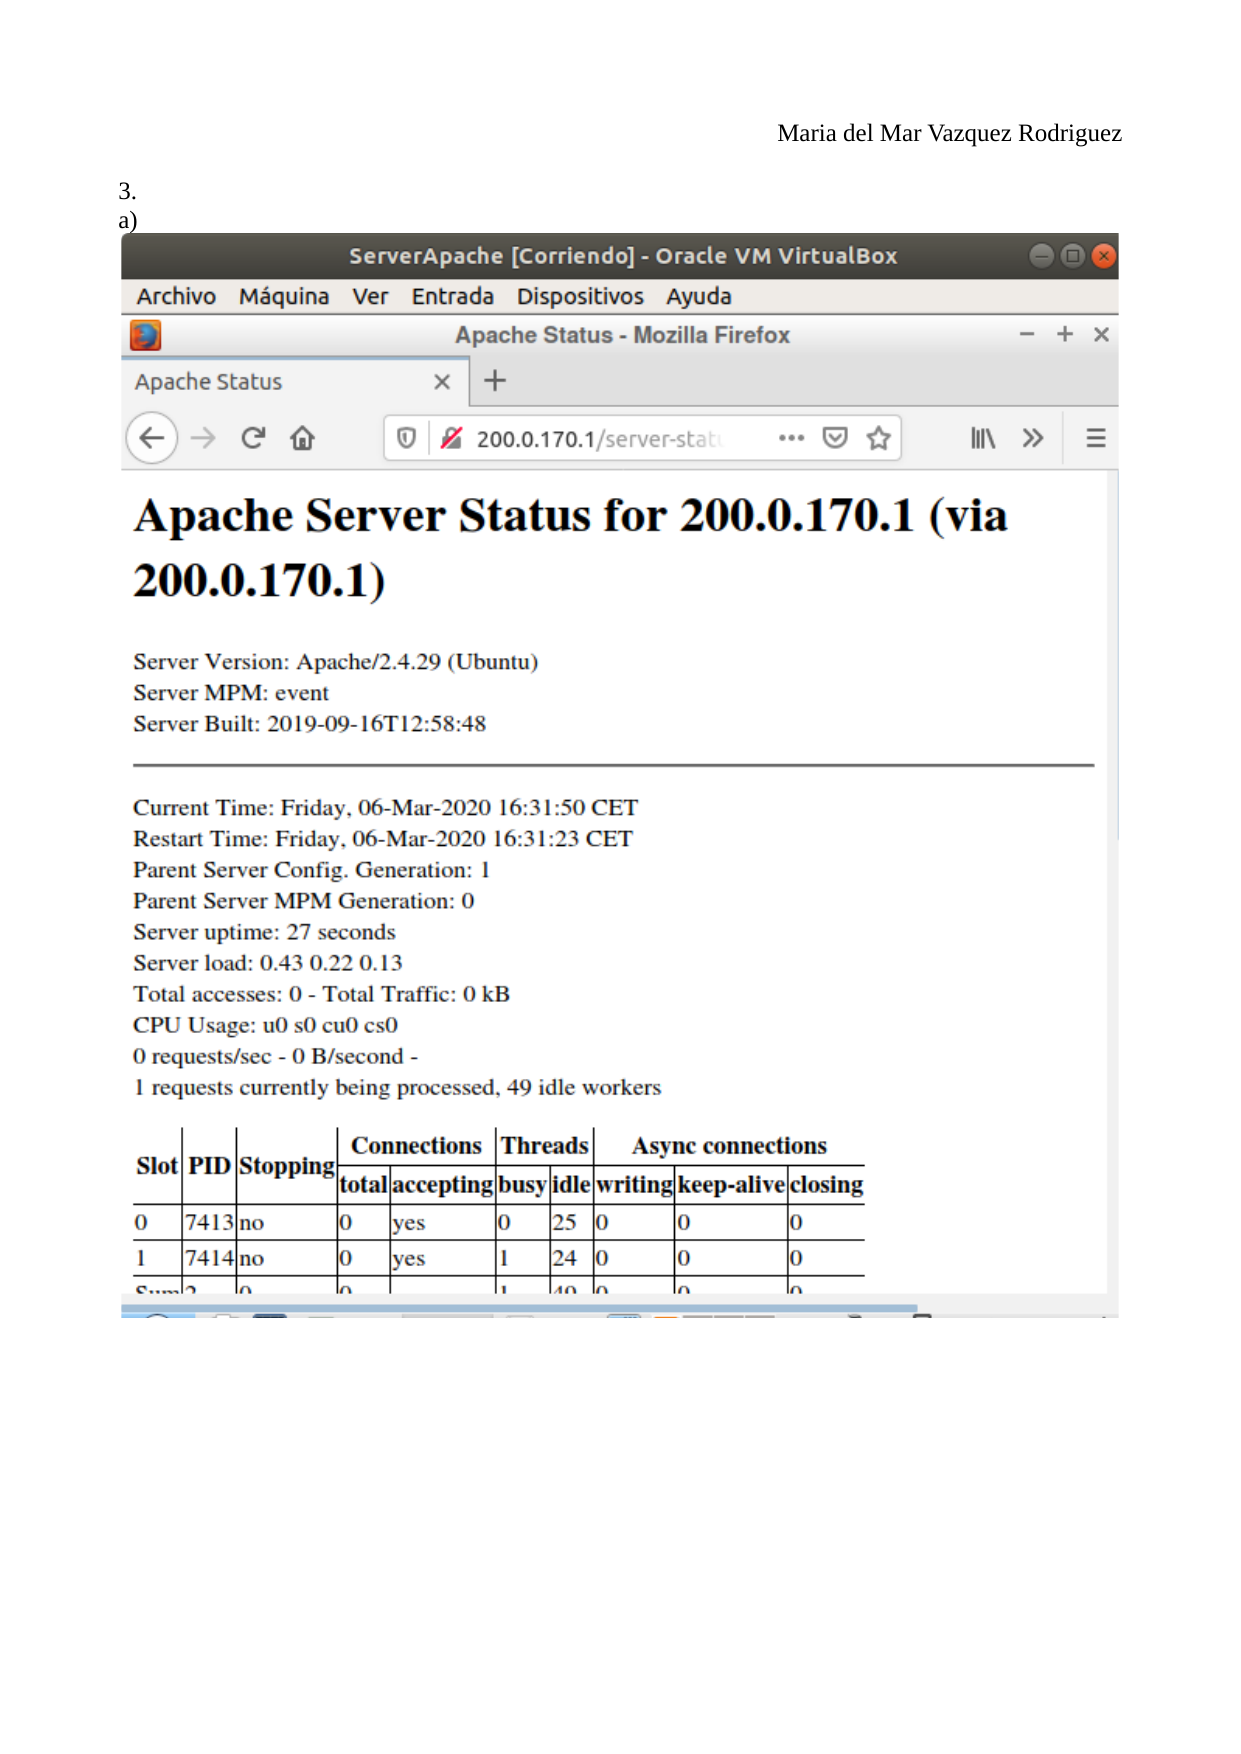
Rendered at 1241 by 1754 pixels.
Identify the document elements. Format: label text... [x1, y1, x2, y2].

text 3. [118, 176, 1122, 205]
picture [121, 233, 1119, 1318]
text a) [118, 205, 1122, 234]
